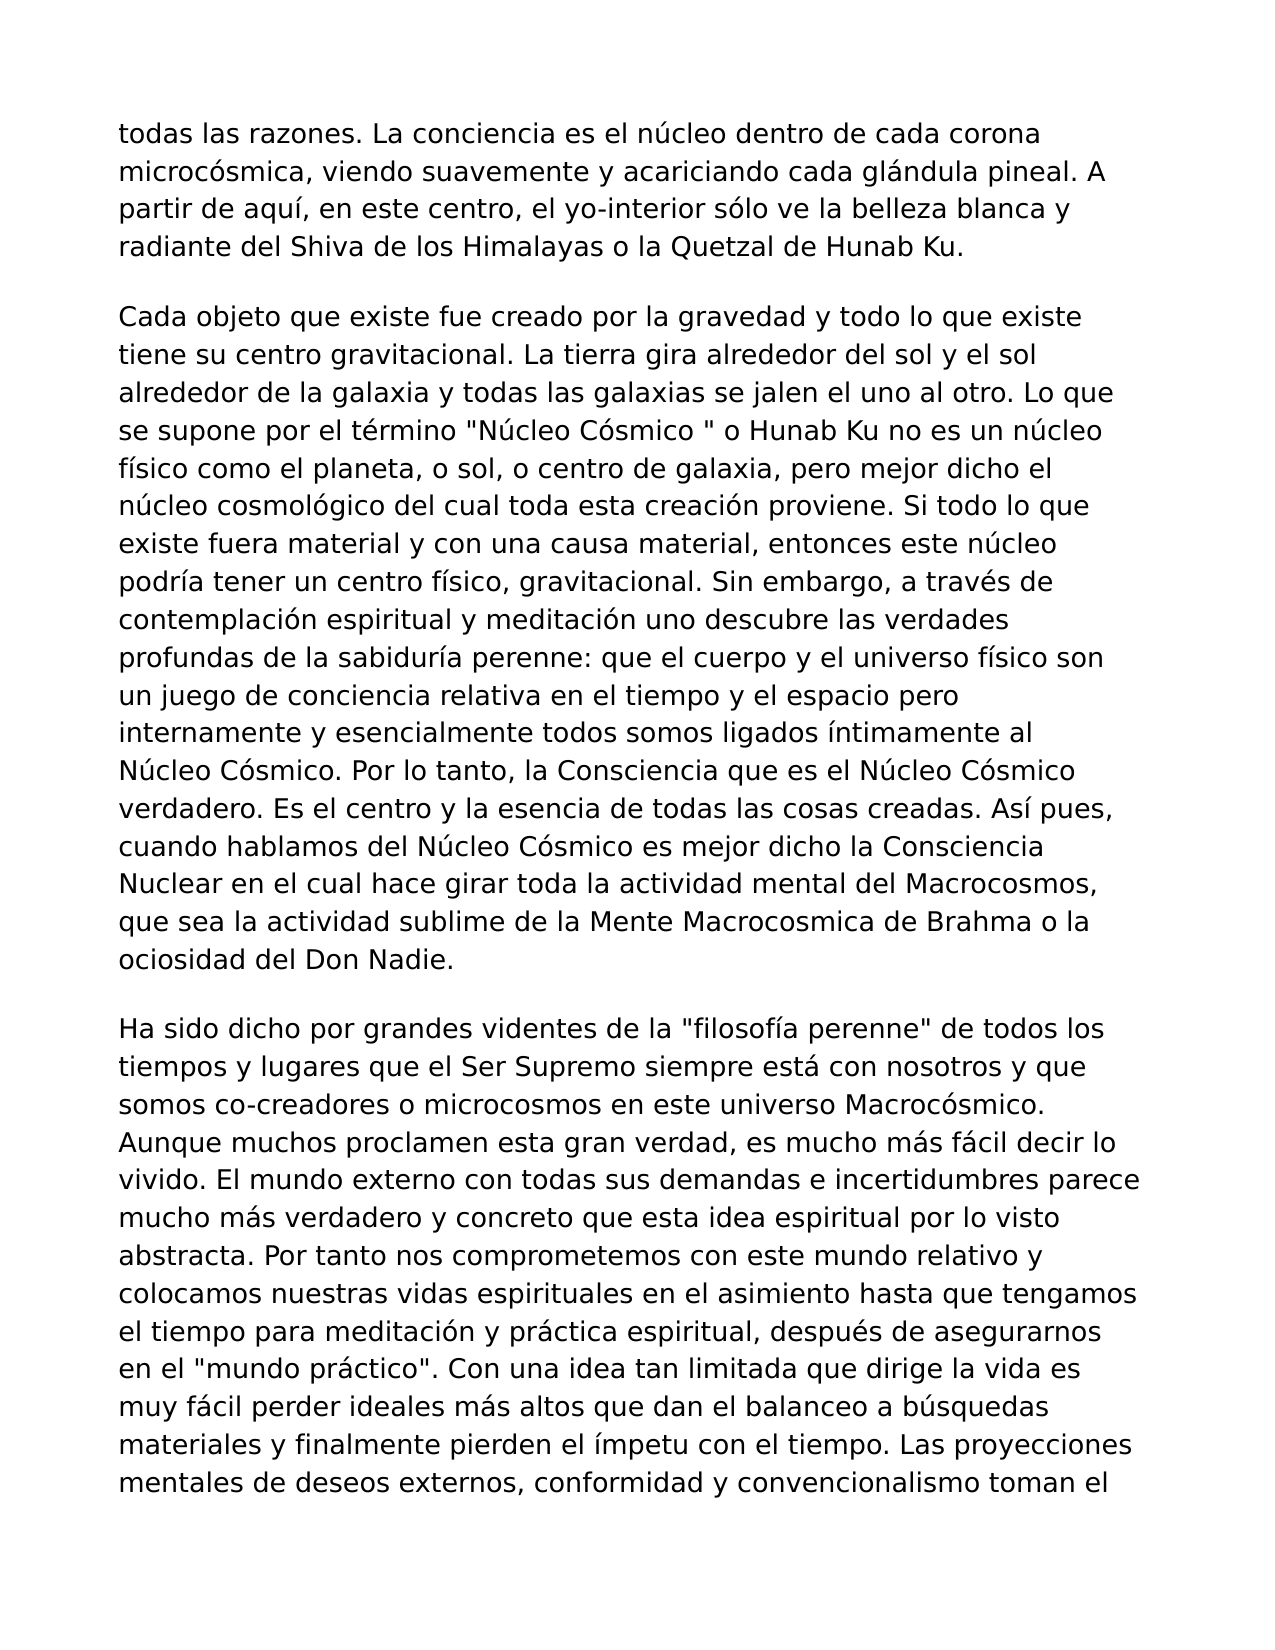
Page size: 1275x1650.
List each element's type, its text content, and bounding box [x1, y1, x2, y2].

text Ha sido dicho por grandes videntes de la "filosofía perenne" de todos los tiempos y lugares que el Ser Supremo siempre está con nosotros y que somos co-creadores o microcosmos en este universo Macrocósmico. Aunque muchos proclamen esta gran verdad, es mucho más fácil decir lo vivido. El mundo externo con todas sus demandas e incertidumbres parece mucho más verdadero y concreto que esta idea espiritual por lo visto abstracta. Por tanto nos comprometemos con este mundo relativo y colocamos nuestras vidas espirituales en el asimiento hasta que tengamos el tiempo para meditación y práctica espiritual, después de asegurarnos en el "mundo práctico". Con una idea tan limitada que dirige la vida es muy fácil perder ideales más altos que dan el balanceo a búsquedas materiales y finalmente pierden el ímpetu con el tiempo. Las proyecciones mentales de deseos externos, conformidad y convencionalismo toman el [118, 1013, 1143, 1499]
text Cada objeto que existe fue creado por la gravedad y todo lo que existe tiene su centro gravitacional. La tierra gira alrededor del sol y el sol alrededor de la galaxia y todas las galaxias se jalen el uno al otro. Lo que se supone por el término "Núcleo Cósmico " o Hunab Ku no es un núcleo físico como el planeta, o sol, o centro de galaxia, pero mejor dicho el núcleo cosmológico del cual toda esta creación proviene. Si todo lo que existe fuera material y con una causa material, entonces este núcleo podría tener un centro físico, gravitacional. Sin embargo, a través de contemplación espiritual y meditación uno descubre las verdades profundas de la sabiduría perenne: que el cuerpo y el universo físico son un juego de conciencia relativa en el tiempo y el espacio pero internamente y esencialmente todos somos ligados íntimamente al Núcleo Cósmico. Por lo tanto, la Consciencia que es el Núcleo Cósmico verdadero. Es el centro y la esencia de todas las cosas creadas. Así pues, cuando hablamos del Núcleo Cósmico es mejor dicho la Consciencia Nuclear en el cual hace girar toda la actividad mental del Macrocosmos, que sea la actividad sublime de la Mente Macrocosmica de Brahma o la ociosidad del Don Nadie. [118, 302, 1131, 976]
text todas las razones. La conciencia es el núcleo dentro de cada corona microcósmica, viendo suavemente y acariciando cada glándula pineal. A partir de aquí, en este centro, el yo-interior sólo ve la belleza blanca y radiante del Shiva de los Himalayas o la Quetzal de Hunab Ku. [118, 118, 1146, 263]
